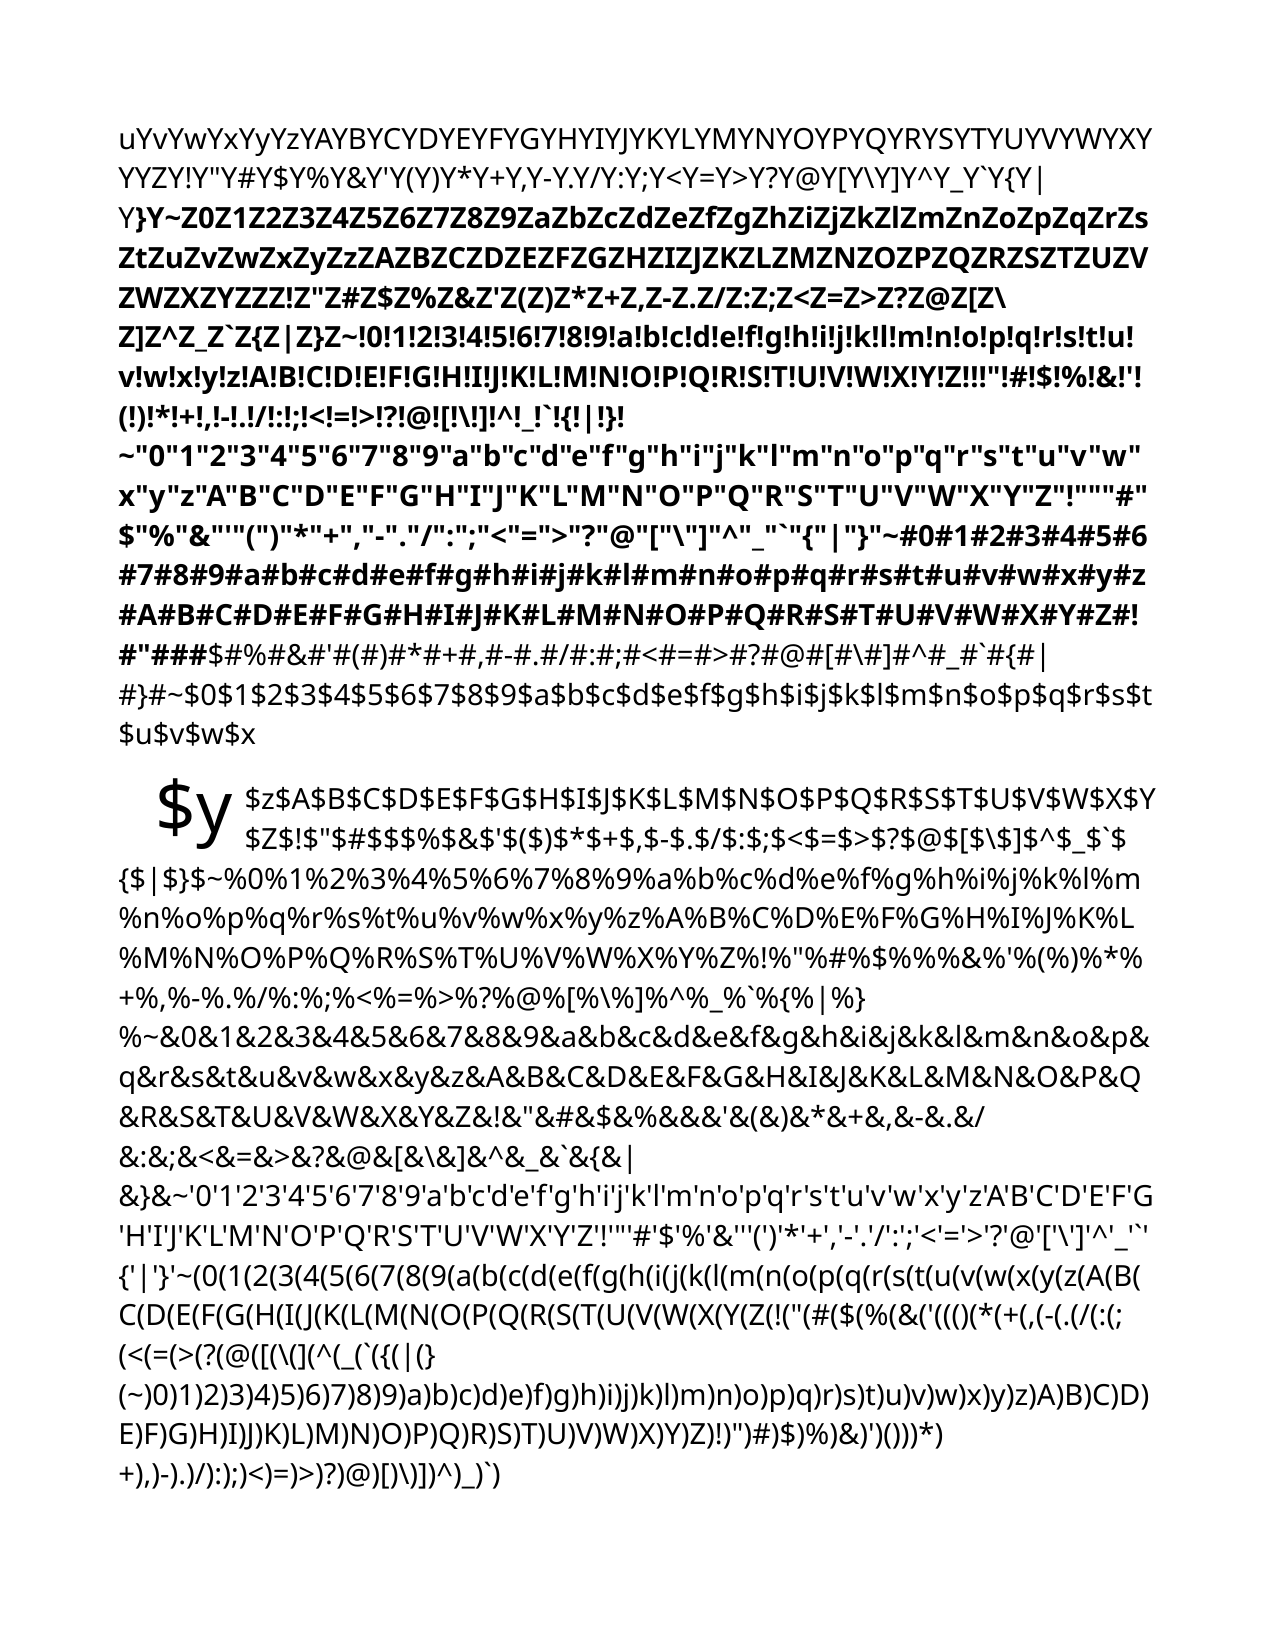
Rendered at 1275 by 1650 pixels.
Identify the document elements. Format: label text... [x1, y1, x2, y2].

text uYvYwYxYyYzYAYBYCYDYEYFYGYHYIYJYKYLYMYNYOYPYQYRYSYTYUYVYWYXYYYZY!Y"Y#Y$Y%Y&Y'Y(Y)Y*Y+Y,Y-Y.Y/Y:Y;Y<Y=Y>Y?Y@Y[Y\Y]Y^Y_Y`Y{Y|Y}Y~Z0Z1Z2Z3Z4Z5Z6Z7Z8Z9ZaZbZcZdZeZfZgZhZiZjZkZlZmZnZoZpZqZrZsZtZuZvZwZxZyZzZAZBZCZDZEZFZGZHZIZJZKZLZMZNZOZPZQZRZSZTZUZVZWZXZYZZZ!Z"Z#Z$Z%Z&Z'Z(Z)Z*Z+Z,Z-Z.Z/Z:Z;Z<Z=Z>Z?Z@Z[Z\Z]Z^Z_Z`Z{Z|Z}Z~!0!1!2!3!4!5!6!7!8!9!a!b!c!d!e!f!g!h!i!j!k!l!m!n!o!p!q!r!s!t!u!v!w!x!y!z!A!B!C!D!E!F!G!H!I!J!K!L!M!N!O!P!Q!R!S!T!U!V!W!X!Y!Z!!!"!#!$!%!&!'!(!)!*!+!,!-!.!/!:!;!<!=!>!?!@![!\!]!^!_!`!{!|!}!~"0"1"2"3"4"5"6"7"8"9"a"b"c"d"e"f"g"h"i"j"k"l"m"n"o"p"q"r"s"t"u"v"w"x"y"z"A"B"C"D"E"F"G"H"I"J"K"L"M"N"O"P"Q"R"S"T"U"V"W"X"Y"Z"!"""#"$"%"&"'"(")"*"+","-"."/":";"<"=">"?"@"["\"]"^"_"`"{"|"}"~#0#1#2#3#4#5#6#7#8#9#a#b#c#d#e#f#g#h#i#j#k#l#m#n#o#p#q#r#s#t#u#v#w#x#y#z#A#B#C#D#E#F#G#H#I#J#K#L#M#N#O#P#Q#R#S#T#U#V#W#X#Y#Z#!#"###$#%#&#'#(#)#*#+#,#-#.#/#:#;#<#=#>#?#@#[#\#]#^#_#`#{#|#}#~$0$1$2$3$4$5$6$7$8$9$a$b$c$d$e$f$g$h$i$j$k$l$m$n$o$p$q$r$s$t$u$v$w$x [118, 118, 1157, 753]
text $y$z$A$B$C$D$E$F$G$H$I$J$K$L$M$N$O$P$Q$R$S$T$U$V$W$X$Y$Z$!$"$#$$$%$&$'$($)$*$+$,$-$.$/$:$;$<$=$>$?$@$[$\$]$^$_$`${$|$}$~%0%1%2%3%4%5%6%7%8%9%a%b%c%d%e%f%g%h%i%j%k%l%m%n%o%p%q%r%s%t%u%v%w%x%y%z%A%B%C%D%E%F%G%H%I%J%K%L%M%N%O%P%Q%R%S%T%U%V%W%X%Y%Z%!%"%#%$%%%&%'%(%)%*%+%,%-%.%/%:%;%<%=%>%?%@%[%\%]%^%_%`%{%|%}%~&0&1&2&3&4&5&6&7&8&9&a&b&c&d&e&f&g&h&i&j&k&l&m&n&o&p&q&r&s&t&u&v&w&x&y&z&A&B&C&D&E&F&G&H&I&J&K&L&M&N&O&P&Q&R&S&T&U&V&W&X&Y&Z&!&"&#&$&%&&&'&(&)&*&+&,&-&.&/&:&;&<&=&>&?&@&[&\&]&^&_&`&{&|&}&~'0'1'2'3'4'5'6'7'8'9'a'b'c'd'e'f'g'h'i'j'k'l'm'n'o'p'q'r's't'u'v'w'x'y'z'A'B'C'D'E'F'G'H'I'J'K'L'M'N'O'P'Q'R'S'T'U'V'W'X'Y'Z'!'"'#'$'%'&'''(')'*'+','-'.'/':';'<'='>'?'@'['\']'^'_'`'{'|'}'~(0(1(2(3(4(5(6(7(8(9(a(b(c(d(e(f(g(h(i(j(k(l(m(n(o(p(q(r(s(t(u(v(w(x(y(z(A(B(C(D(E(F(G(H(I(J(K(L(M(N(O(P(Q(R(S(T(U(V(W(X(Y(Z(!("(#($(%(&('((()(*(+(,(-(.(/(:(;(<(=(>(?(@([(\(](^(_(`({(|(}(~)0)1)2)3)4)5)6)7)8)9)a)b)c)d)e)f)g)h)i)j)k)l)m)n)o)p)q)r)s)t)u)v)w)x)y)z)A)B)C)D)E)F)G)H)I)J)K)L)M)N)O)P)Q)R)S)T)U)V)W)X)Y)Z)!)")#)$)%)&)')()))*)+),)-).)/):);)<)=)>)?)@)[)\)])^)_)`) [118, 779, 1157, 1493]
